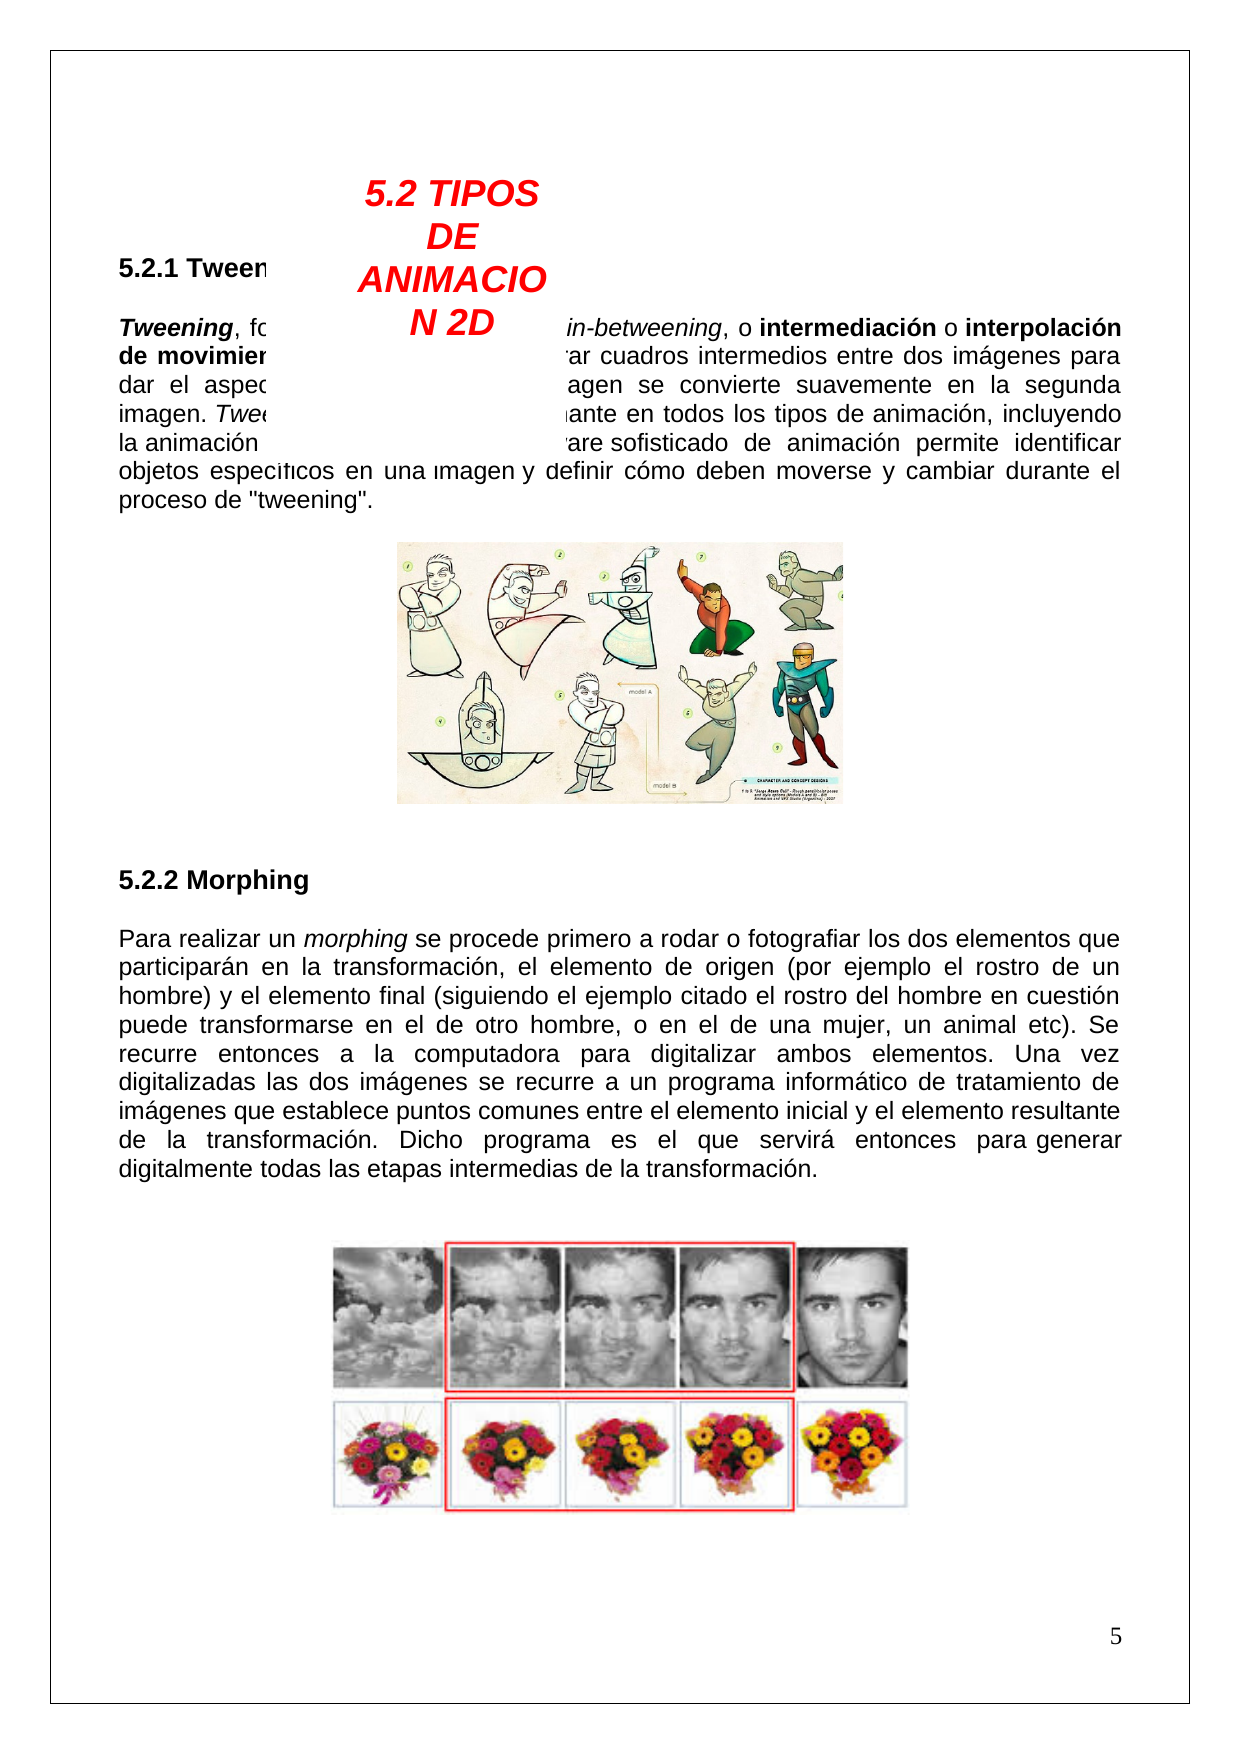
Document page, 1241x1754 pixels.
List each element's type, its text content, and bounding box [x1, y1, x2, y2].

text 5.2 TIPOS DE ANIMACION 2D [356, 171, 551, 343]
text Para realizar un morphing se procede primero a rodar o fotografiar los dos elementos que participarán en la transformación, el elemento de origen (por ejemplo el rostro de un hombre) y el elemento final (siguiendo el ejemplo citado el rostro del hombre en cuestión puede transformarse en el de otro hombre, o en el de una mujer, un animal etc). Se recurre entonces a la computadora para digitalizar ambos elementos. Una vez digitalizadas las dos imágenes se recurre a un programa informático de tratamiento de imágenes que establece puntos comunes entre el elemento inicial y el elemento resultante de la transformación. Dicho programa es el que servirá entonces para generar digitalmente todas las etapas intermedias de la transformación. [118, 924, 1122, 1182]
text 5.2.2 Morphing [118, 864, 1122, 895]
text 5.2.1 Tweening [566, 252, 1122, 284]
text Tweening, forma corta para el término in-betweening, o intermediación o interpolación de movimiento es el proceso de generar cuadros intermedios entre dos imágenes para dar el aspecto de que la primera imagen se convierte suavemente en la segunda imagen. Tweening es un proceso dominante en todos los tipos de animación, incluyendo la animación por computador. El software sofisticado de animación permite identificar objetos específicos en una imagen y definir cómo deben moverse y cambiar durante el proceso de "tweening". [118, 312, 1122, 514]
text 5.2.1 Tweening [118, 252, 266, 284]
